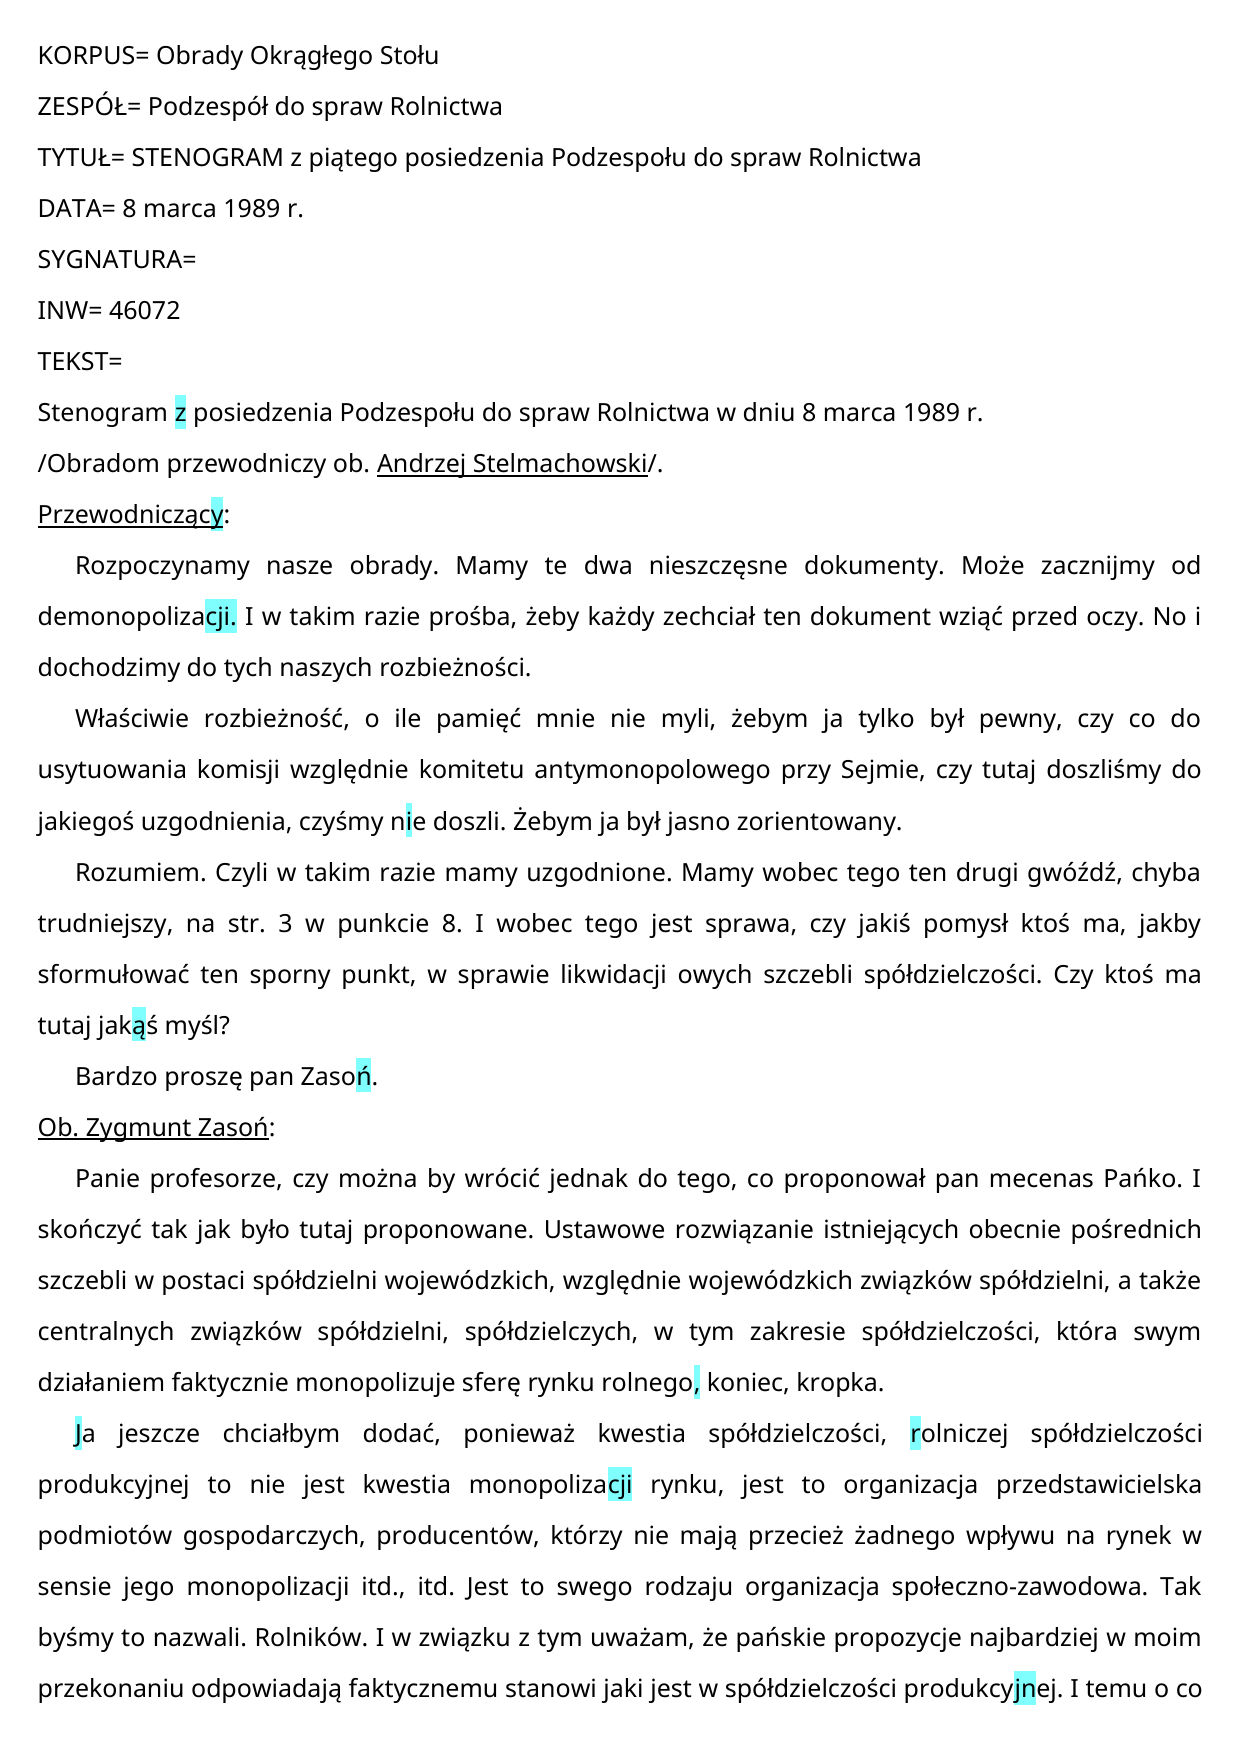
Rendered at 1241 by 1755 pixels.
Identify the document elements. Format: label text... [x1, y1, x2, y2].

text ZESPÓŁ= Podzespół do spraw Rolnictwa [37, 88, 1203, 123]
text Ja jeszcze chciałbym dodać, ponieważ kwestia spółdzielczości, rolniczej spółdzielczości produkcyjnej to nie jest kwestia monopolizacji rynku, jest to organizacja przedstawicielska podmiotów gospodarczych, producentów, którzy nie mają przecież żadnego wpływu na rynek w sensie jego monopolizacji itd., itd. Jest to swego rodzaju organizacja społeczno-zawodowa. Tak byśmy to nazwali. Rolników. I w związku z tym uważam, że pańskie propozycje najbardziej w moim przekonaniu odpowiadają faktycznemu stanowi jaki jest w spółdzielczości produkcyjnej. I temu o co [37, 1416, 1203, 1705]
text SYGNATURA= [37, 242, 1203, 276]
text Panie profesorze, czy można by wrócić jednak do tego, co proponował pan mecenas Pańko. I skończyć tak jak było tutaj proponowane. Ustawowe rozwiązanie istniejących obecnie pośrednich szczebli w postaci spółdzielni wojewódzkich, względnie wojewódzkich związków spółdzielni, a także centralnych związków spółdzielni, spółdzielczych, w tym zakresie spółdzielczości, która swym działaniem faktycznie monopolizuje sferę rynku rolnego, koniec, kropka. [37, 1160, 1203, 1399]
text Stenogram z posiedzenia Podzespołu do spraw Rolnictwa w dniu 8 marca 1989 r. [37, 395, 1203, 429]
text Przewodniczący: [37, 497, 1203, 531]
text Rozpoczynamy nasze obrady. Mamy te dwa nieszczęsne dokumenty. Może zacznijmy od demonopolizacji. I w takim razie prośba, żeby każdy zechciał ten dokument wziąć przed oczy. No i dochodzimy do tych naszych rozbieżności. [37, 548, 1203, 684]
text INW= 46072 [37, 293, 1203, 327]
text Bardzo proszę pan Zasoń. [37, 1058, 1203, 1092]
text Ob. Zygmunt Zasoń: [37, 1109, 1203, 1143]
text /Obradom przewodniczy ob. Andrzej Stelmachowski/. [37, 446, 1203, 480]
text DATA= 8 marca 1989 r. [37, 191, 1203, 225]
text Właściwie rozbieżność, o ile pamięć mnie nie myli, żebym ja tylko był pewny, czy co do usytuowania komisji względnie komitetu antymonopolowego przy Sejmie, czy tutaj doszliśmy do jakiegoś uzgodnienia, czyśmy nie doszli. Żebym ja był jasno zorientowany. [37, 701, 1203, 837]
text KORPUS= Obrady Okrągłego Stołu [37, 37, 1203, 72]
text Rozumiem. Czyli w takim razie mamy uzgodnione. Mamy wobec tego ten drugi gwóźdź, chyba trudniejszy, na str. 3 w punkcie 8. I wobec tego jest sprawa, czy jakiś pomysł ktoś ma, jakby sformułować ten sporny punkt, w sprawie likwidacji owych szczebli spółdzielczości. Czy ktoś ma tutaj jakąś myśl? [37, 854, 1203, 1041]
text TYTUŁ= STENOGRAM z piątego posiedzenia Podzespołu do spraw Rolnictwa [37, 139, 1203, 174]
text TEKST= [37, 344, 1203, 378]
